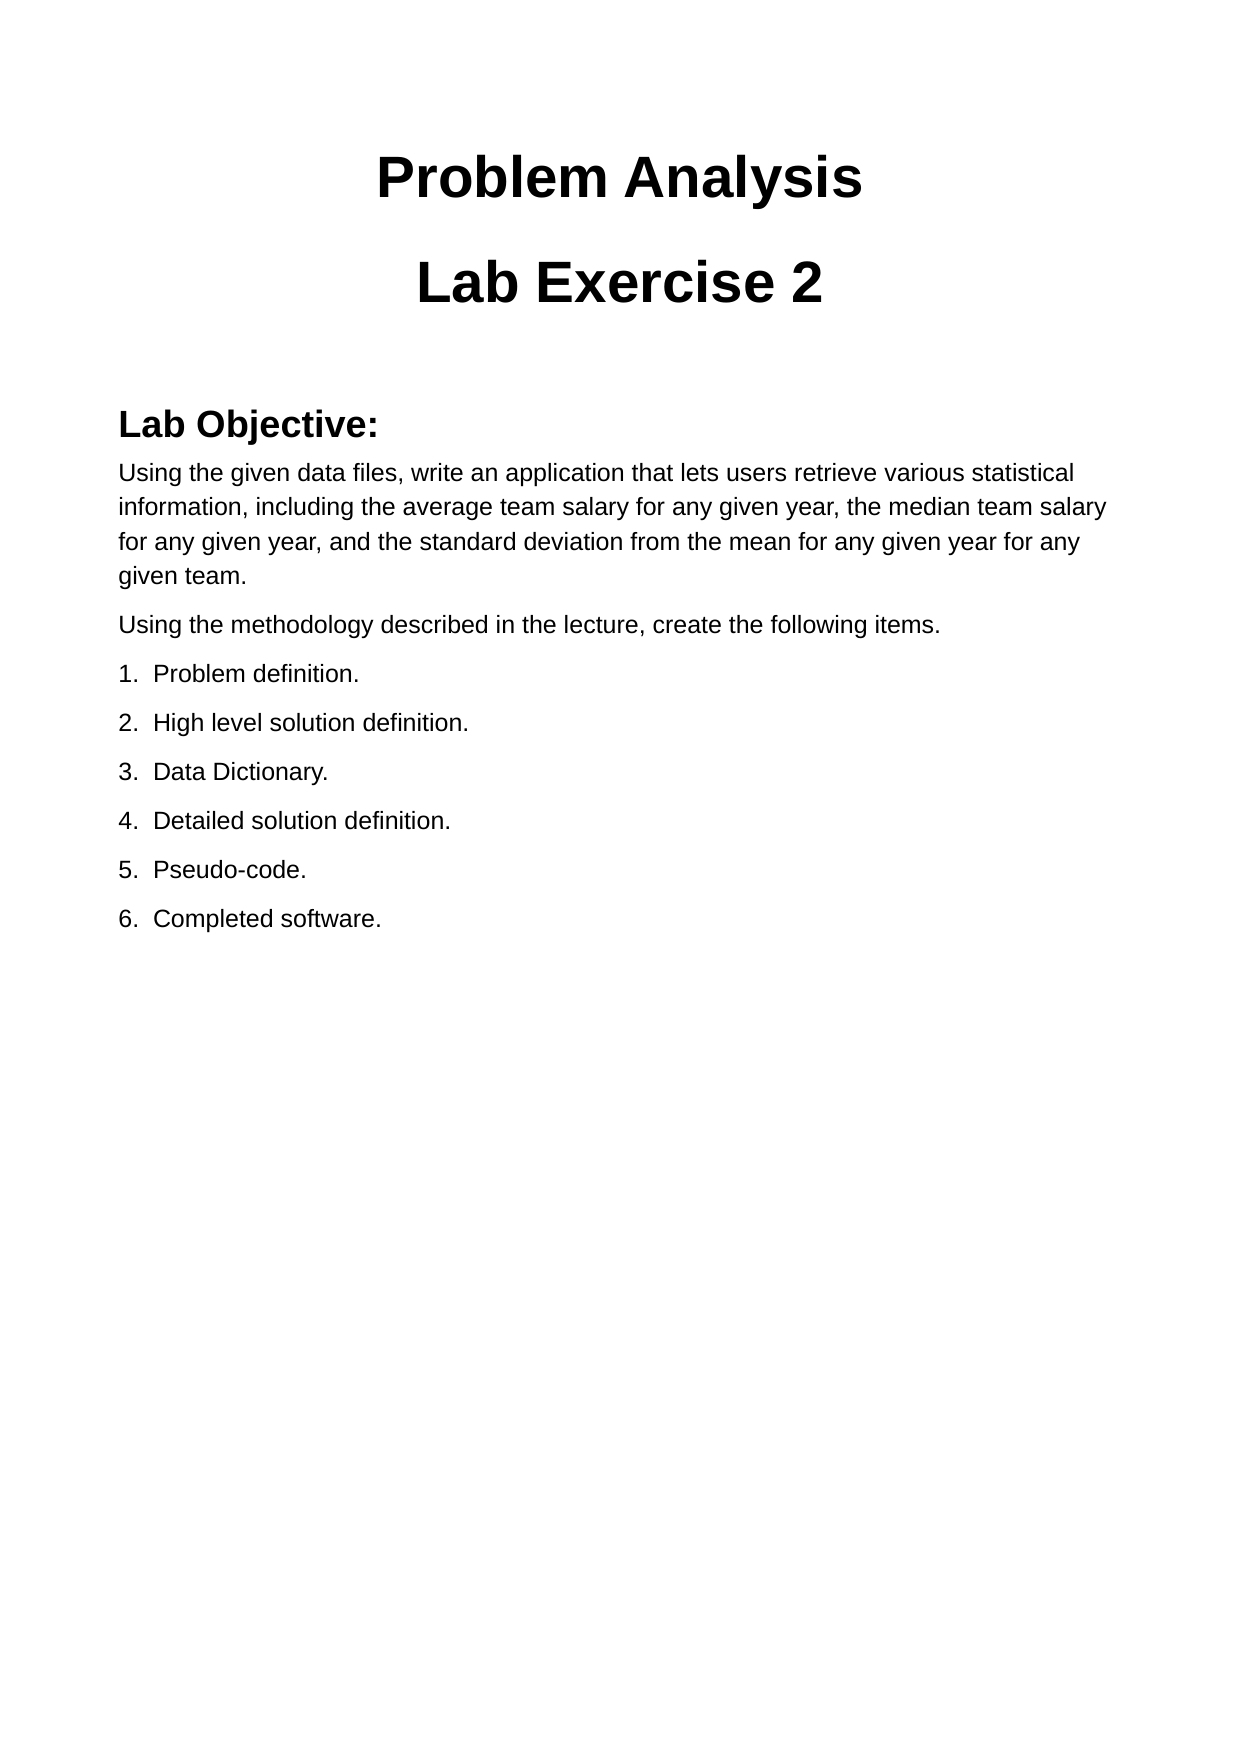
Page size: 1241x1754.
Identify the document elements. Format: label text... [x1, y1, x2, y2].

text 3. Data Dictionary. [118, 757, 1122, 786]
text Using the given data files, write an application that lets users retrieve various statistical information, including the average team salary for any given year, the median team salary for any given year, and the standard deviation from the mean for any given year for any given team. [118, 457, 1122, 590]
title Lab Exercise 2 [118, 248, 1122, 315]
text 2. High level solution definition. [118, 708, 1122, 737]
title Problem Analysis [118, 143, 1122, 210]
text 5. Pseudo-code. [118, 855, 1122, 884]
text 4. Detailed solution definition. [118, 806, 1122, 835]
text Using the methodology described in the lecture, create the following items. [118, 610, 1122, 639]
text 6. Completed software. [118, 904, 1122, 933]
subtitle Lab Objective: [118, 401, 1122, 445]
text 1. Problem definition. [118, 659, 1122, 688]
